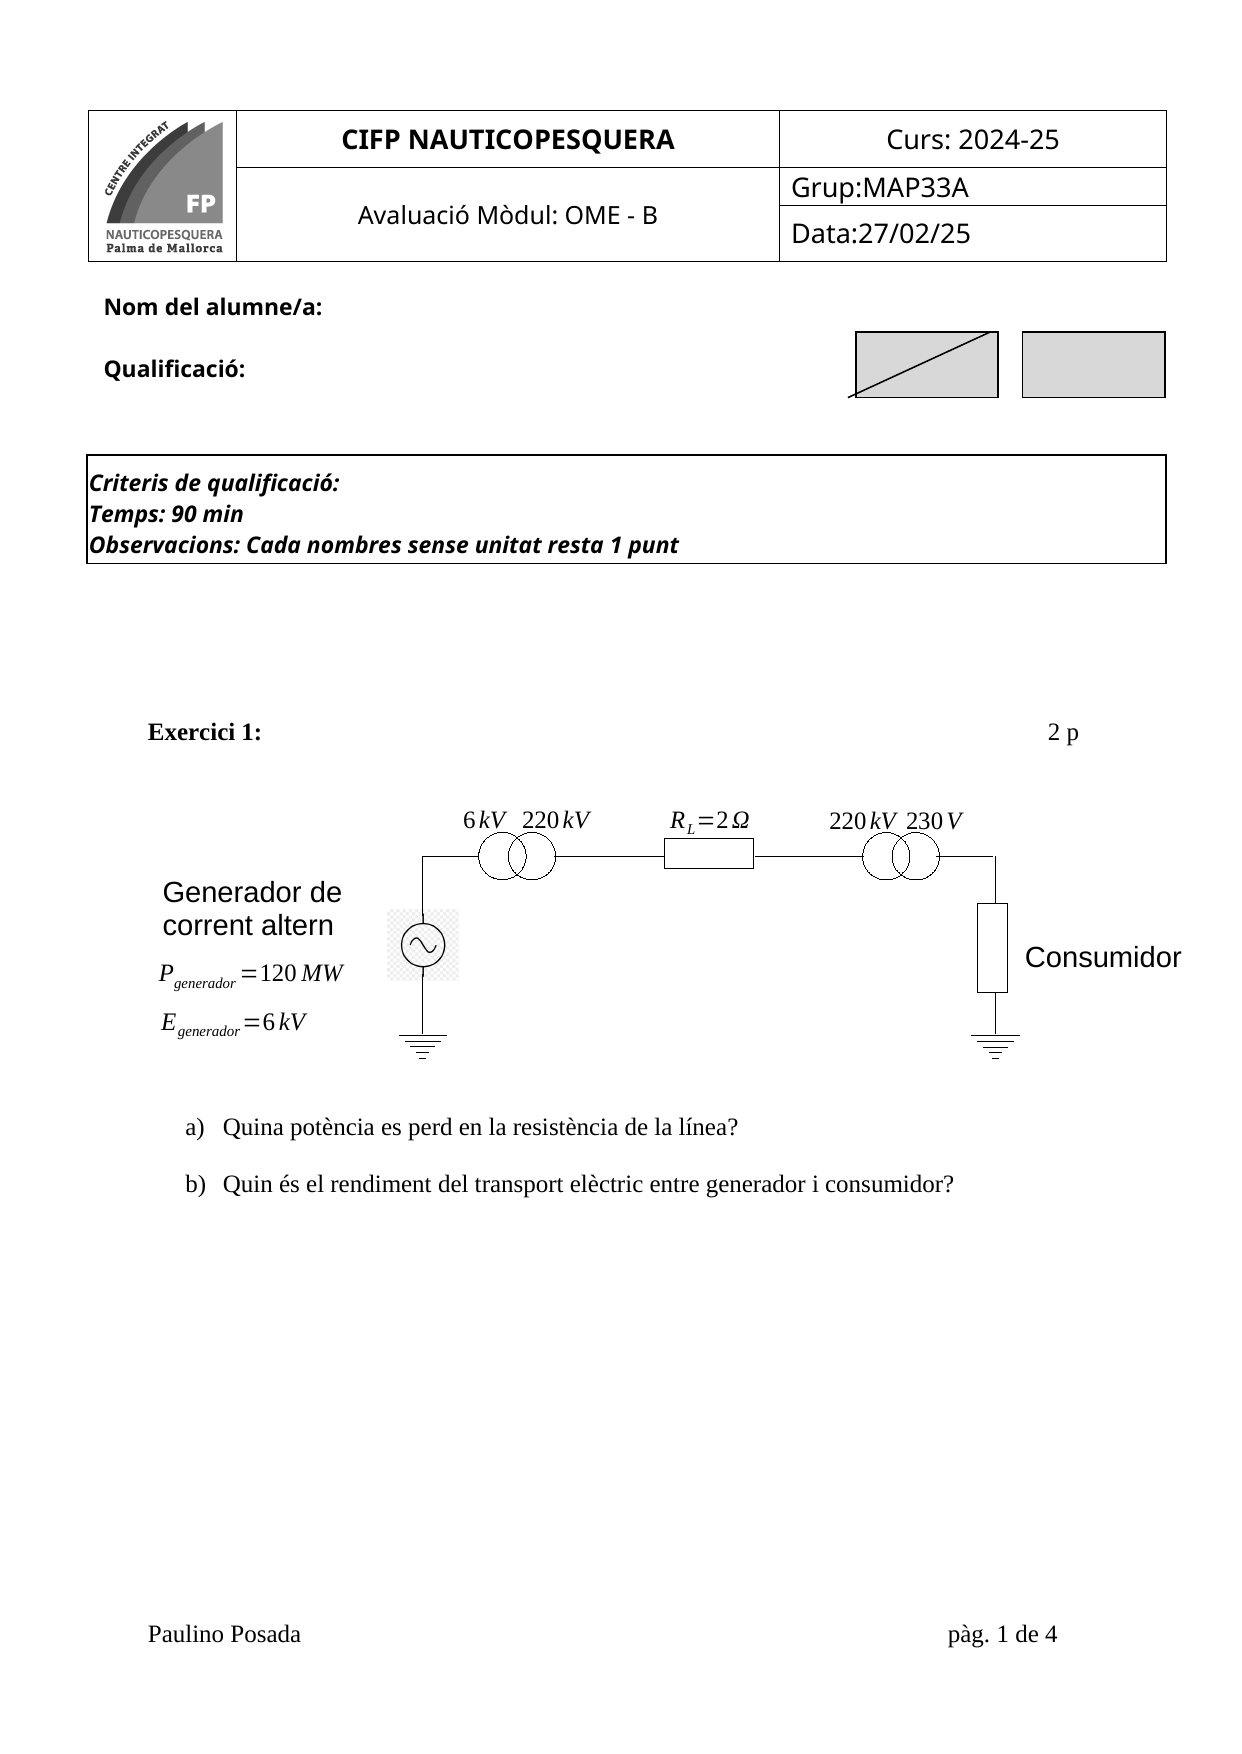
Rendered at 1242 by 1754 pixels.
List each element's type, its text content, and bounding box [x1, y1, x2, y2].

text Qualificació: [103, 353, 855, 384]
picture [387, 909, 459, 981]
text Temps: 90 min [89, 498, 1094, 529]
list Quina potència es perd en la resistència de la línea? [185, 1112, 1094, 1140]
text Exercici 1: 2 p [148, 717, 1094, 745]
text [999, 353, 1022, 384]
text Criteris de qualificació: [89, 467, 1094, 498]
list Quin és el rendiment del transport elèctric entre generador i consumidor? [185, 1169, 1094, 1198]
text Nom del alumne/a: [103, 290, 1094, 322]
picture [100, 111, 229, 260]
text Observacions: Cada nombres sense unitat resta 1 punt [89, 529, 1094, 560]
